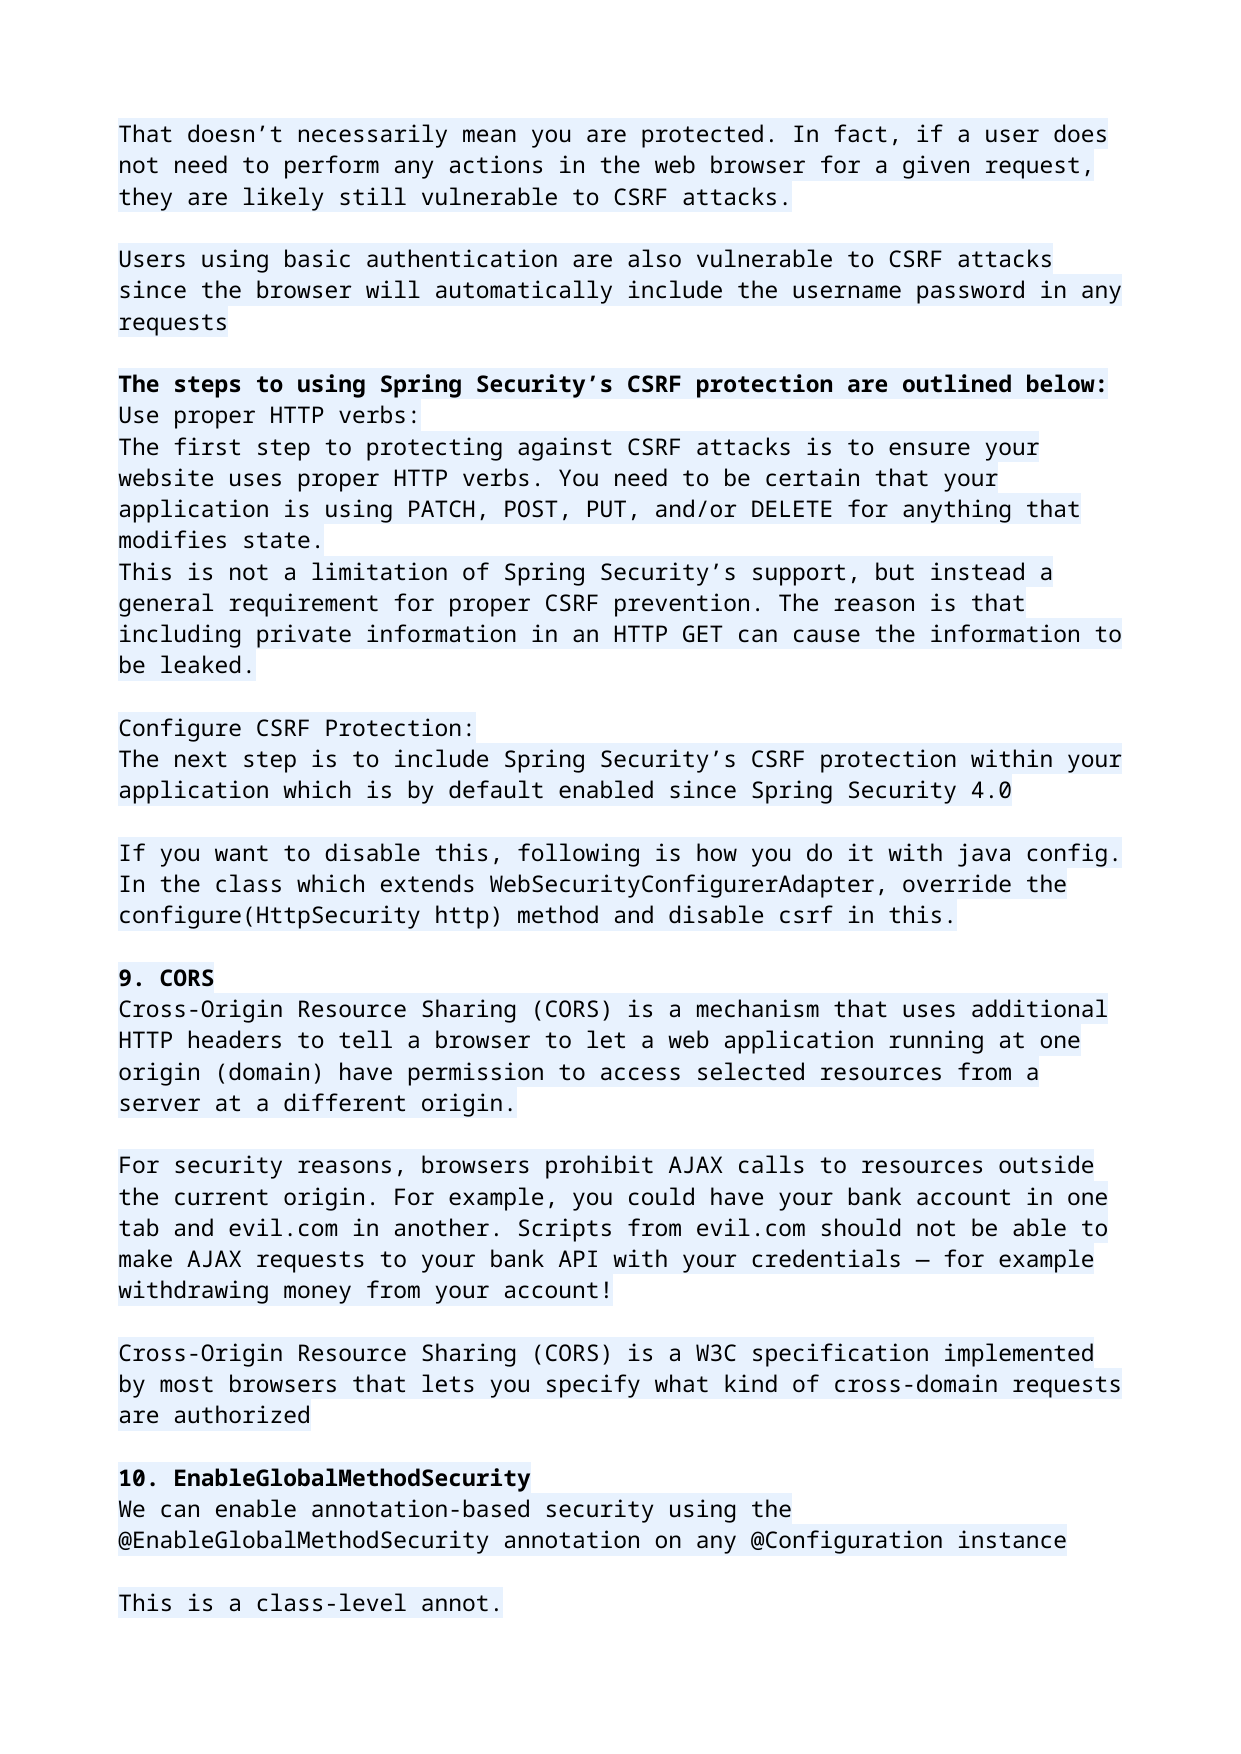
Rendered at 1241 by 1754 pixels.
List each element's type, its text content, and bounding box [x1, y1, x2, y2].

text For security reasons, browsers prohibit AJAX calls to resources outside the current origin. For example, you could have your bank account in one tab and evil.com in another. Scripts from evil.com should not be able to make AJAX requests to your bank API with your credentials — for example withdrawing money from your account! [118, 1149, 1122, 1306]
text That doesn’t necessarily mean you are protected. In fact, if a user does not need to perform any actions in the web browser for a given request, they are likely still vulnerable to CSRF attacks. [118, 118, 1122, 212]
text Configure CSRF Protection: [118, 712, 1122, 743]
text 9. CORS [118, 962, 1122, 993]
text Cross-Origin Resource Sharing (CORS) is a mechanism that uses additional HTTP headers to tell a browser to let a web application running at one origin (domain) have permission to access selected resources from a server at a different origin. [118, 993, 1122, 1118]
text The first step to protecting against CSRF attacks is to ensure your website uses proper HTTP verbs. You need to be certain that your application is using PATCH, POST, PUT, and/or DELETE for anything that modifies state. [118, 431, 1122, 556]
text In the class which extends WebSecurityConfigurerAdapter, override the configure(HttpSecurity http) method and disable csrf in this. [118, 868, 1122, 931]
text This is not a limitation of Spring Security’s support, but instead a general requirement for proper CSRF prevention. The reason is that including private information in an HTTP GET can cause the information to be leaked. [118, 556, 1122, 681]
text 10. EnableGlobalMethodSecurity [118, 1462, 1122, 1493]
text Cross-Origin Resource Sharing (CORS) is a W3C specification implemented by most browsers that lets you specify what kind of cross-domain requests are authorized [118, 1337, 1122, 1431]
text Users using basic authentication are also vulnerable to CSRF attacks since the browser will automatically include the username password in any requests [118, 243, 1122, 337]
text The next step is to include Spring Security’s CSRF protection within your application which is by default enabled since Spring Security 4.0 [118, 743, 1122, 806]
text The steps to using Spring Security’s CSRF protection are outlined below: [118, 368, 1122, 399]
text This is a class-level annot. [118, 1587, 1122, 1618]
text If you want to disable this, following is how you do it with java config. [118, 837, 1122, 868]
text We can enable annotation-based security using the @EnableGlobalMethodSecurity annotation on any @Configuration instance [118, 1493, 1122, 1556]
text Use proper HTTP verbs: [118, 399, 1122, 431]
